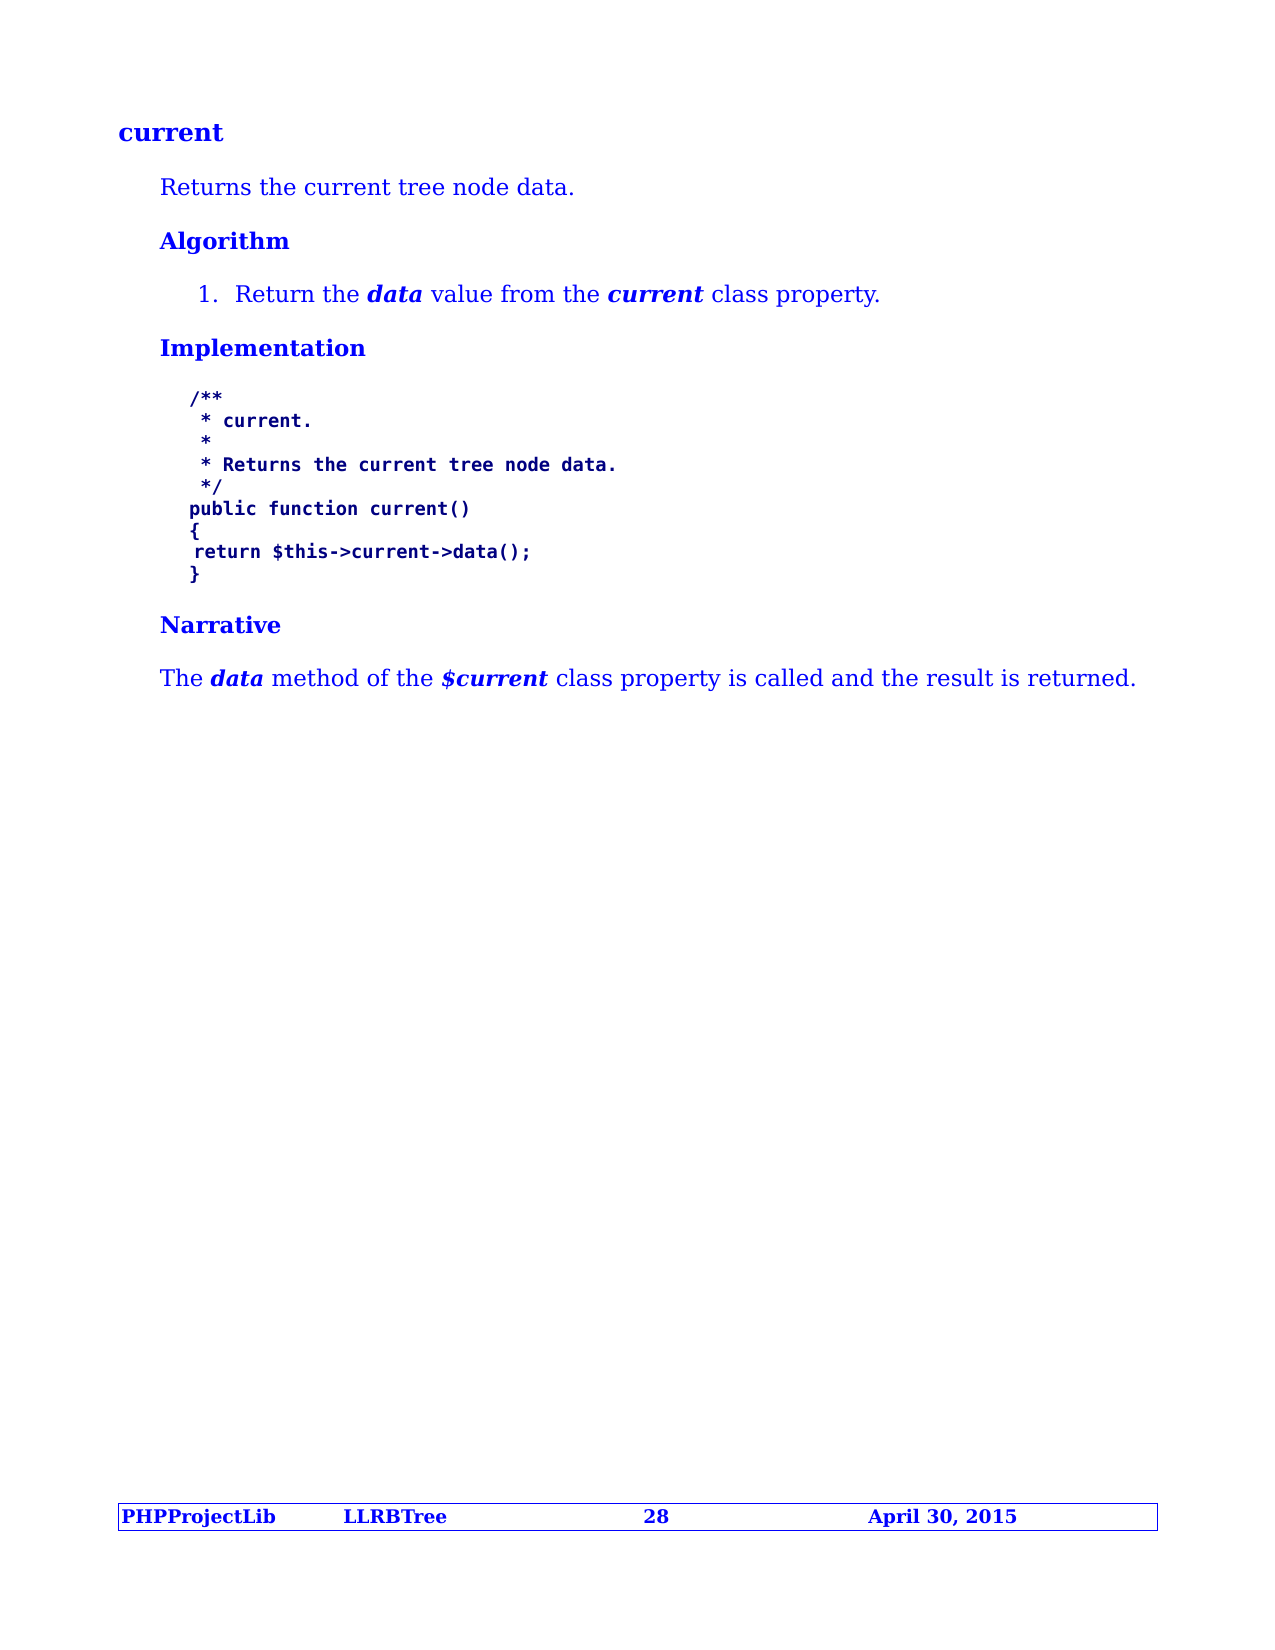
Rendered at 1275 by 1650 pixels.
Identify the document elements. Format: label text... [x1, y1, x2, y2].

list return $this->current->data(); [189, 542, 1157, 563]
text The data method of the $current class property is called and the result is returned. [159, 666, 1157, 692]
list */ [189, 476, 1157, 498]
list * Returns the current tree node data. [189, 454, 1157, 476]
text Narrative [159, 612, 1157, 639]
list * [189, 432, 1157, 454]
list Return the data value from the current class property. [197, 281, 1157, 308]
text Implementation [159, 335, 1157, 362]
text Algorithm [159, 227, 1157, 254]
list public function current() [189, 498, 1157, 520]
list } [189, 563, 1157, 585]
list * current. [189, 410, 1157, 432]
text Returns the current tree node data. [159, 174, 1157, 201]
list /** [189, 388, 1157, 410]
list { [189, 520, 1157, 542]
title current [118, 118, 1157, 147]
